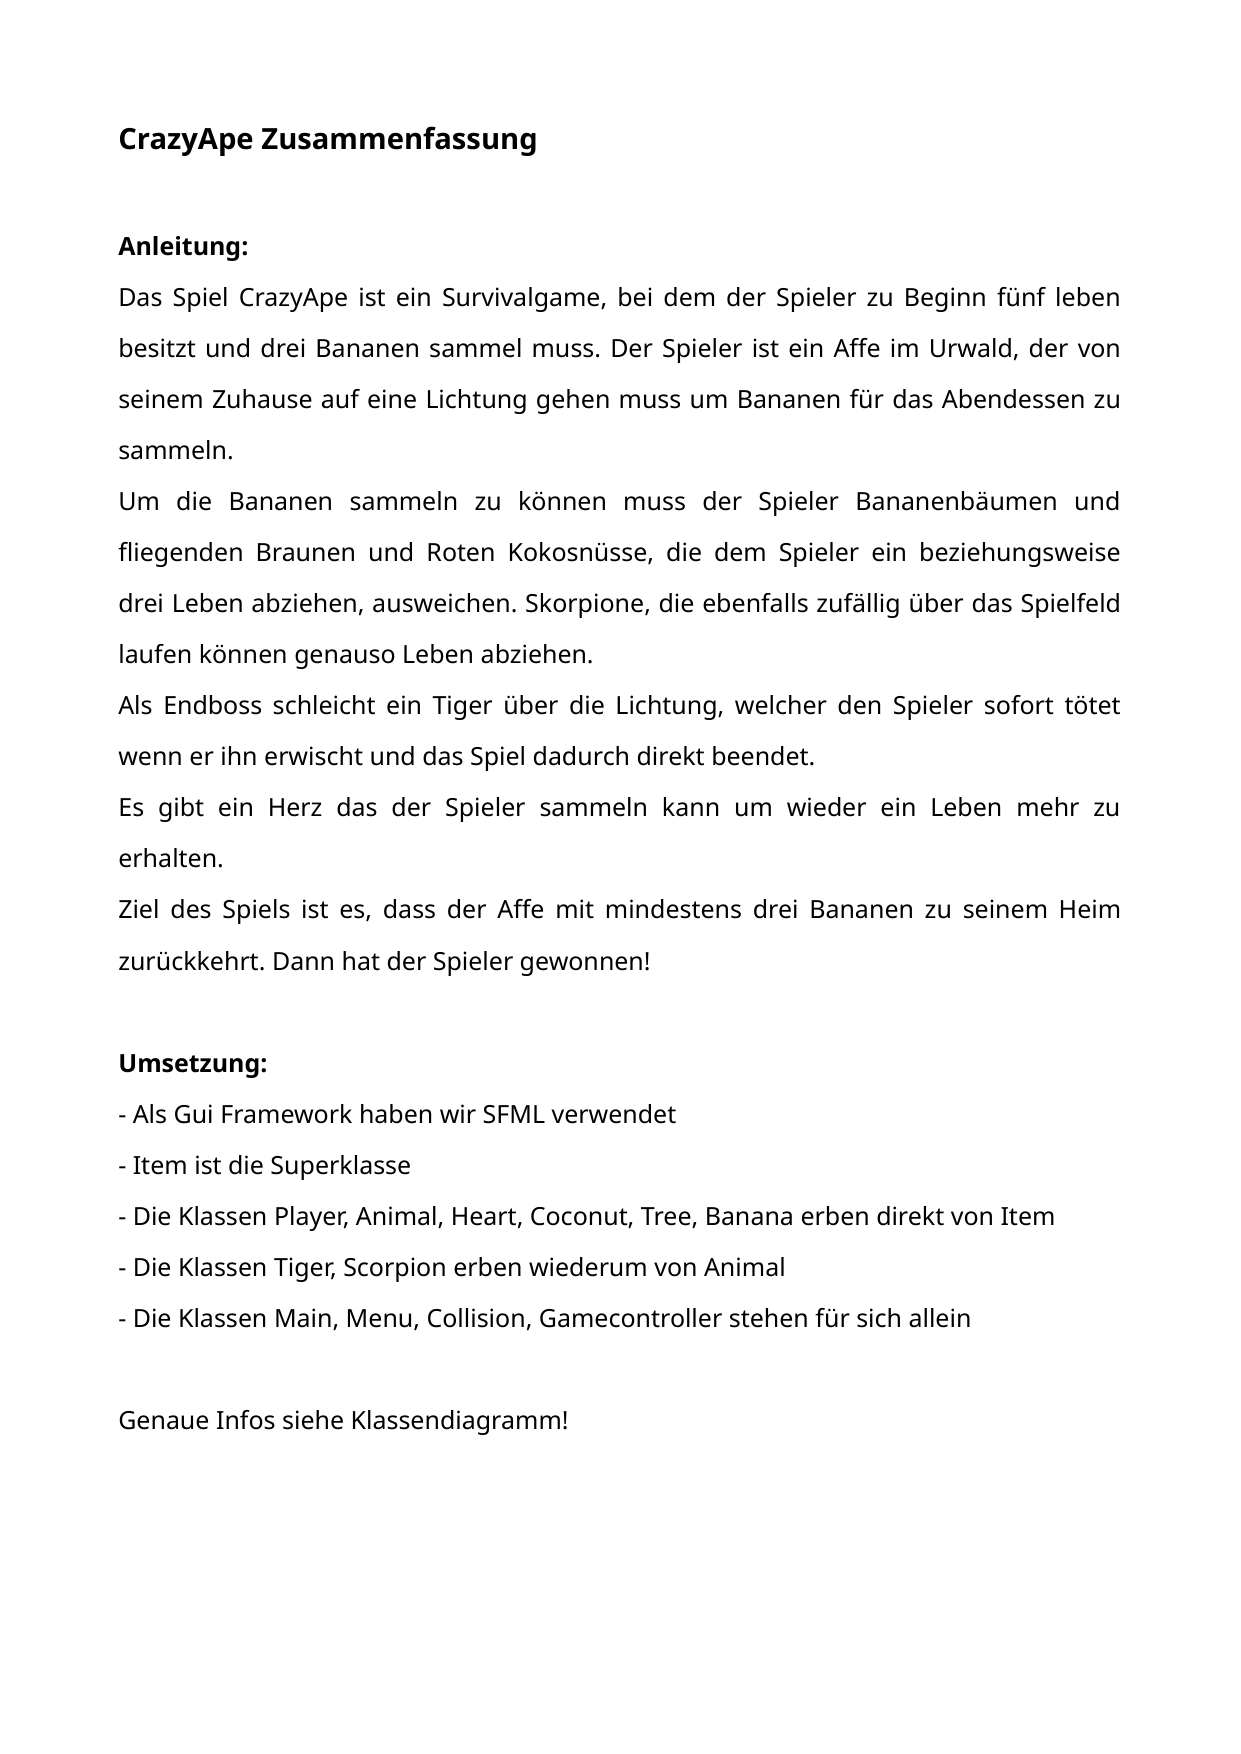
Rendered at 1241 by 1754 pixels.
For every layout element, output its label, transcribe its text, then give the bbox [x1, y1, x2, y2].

text Ziel des Spiels ist es, dass der Affe mit mindestens drei Bananen zu seinem Heim zurückkehrt. Dann hat der Spieler gewonnen! [118, 892, 1122, 977]
text Um die Bananen sammeln zu können muss der Spieler Bananenbäumen und fliegenden Braunen und Roten Kokosnüsse, die dem Spieler ein beziehungsweise drei Leben abziehen, ausweichen. Skorpione, die ebenfalls zufällig über das Spielfeld laufen können genauso Leben abziehen. [118, 484, 1122, 671]
text Umsetzung: [118, 1045, 1122, 1079]
text Als Endboss schleicht ein Tiger über die Lichtung, welcher den Spieler sofort tötet wenn er ihn erwischt und das Spiel dadurch direkt beendet. [118, 688, 1122, 773]
text - Item ist die Superklasse [118, 1147, 1122, 1181]
text Anleitung: [118, 229, 1122, 263]
text - Die Klassen Tiger, Scorpion erben wiederum von Animal [118, 1249, 1122, 1283]
text - Die Klassen Main, Menu, Collision, Gamecontroller stehen für sich allein [118, 1301, 1122, 1334]
text - Als Gui Framework haben wir SFML verwendet [118, 1096, 1122, 1130]
text - Die Klassen Player, Animal, Heart, Coconut, Tree, Banana erben direkt von Item [118, 1198, 1122, 1232]
text CrazyApe Zusammenfassung [118, 118, 1122, 158]
text Es gibt ein Herz das der Spieler sammeln kann um wieder ein Leben mehr zu erhalten. [118, 790, 1122, 875]
text Das Spiel CrazyApe ist ein Survivalgame, bei dem der Spieler zu Beginn fünf leben besitzt und drei Bananen sammel muss. Der Spieler ist ein Affe im Urwald, der von seinem Zuhause auf eine Lichtung gehen muss um Bananen für das Abendessen zu sammeln. [118, 280, 1122, 467]
text Genaue Infos siehe Klassendiagramm! [118, 1403, 1122, 1437]
